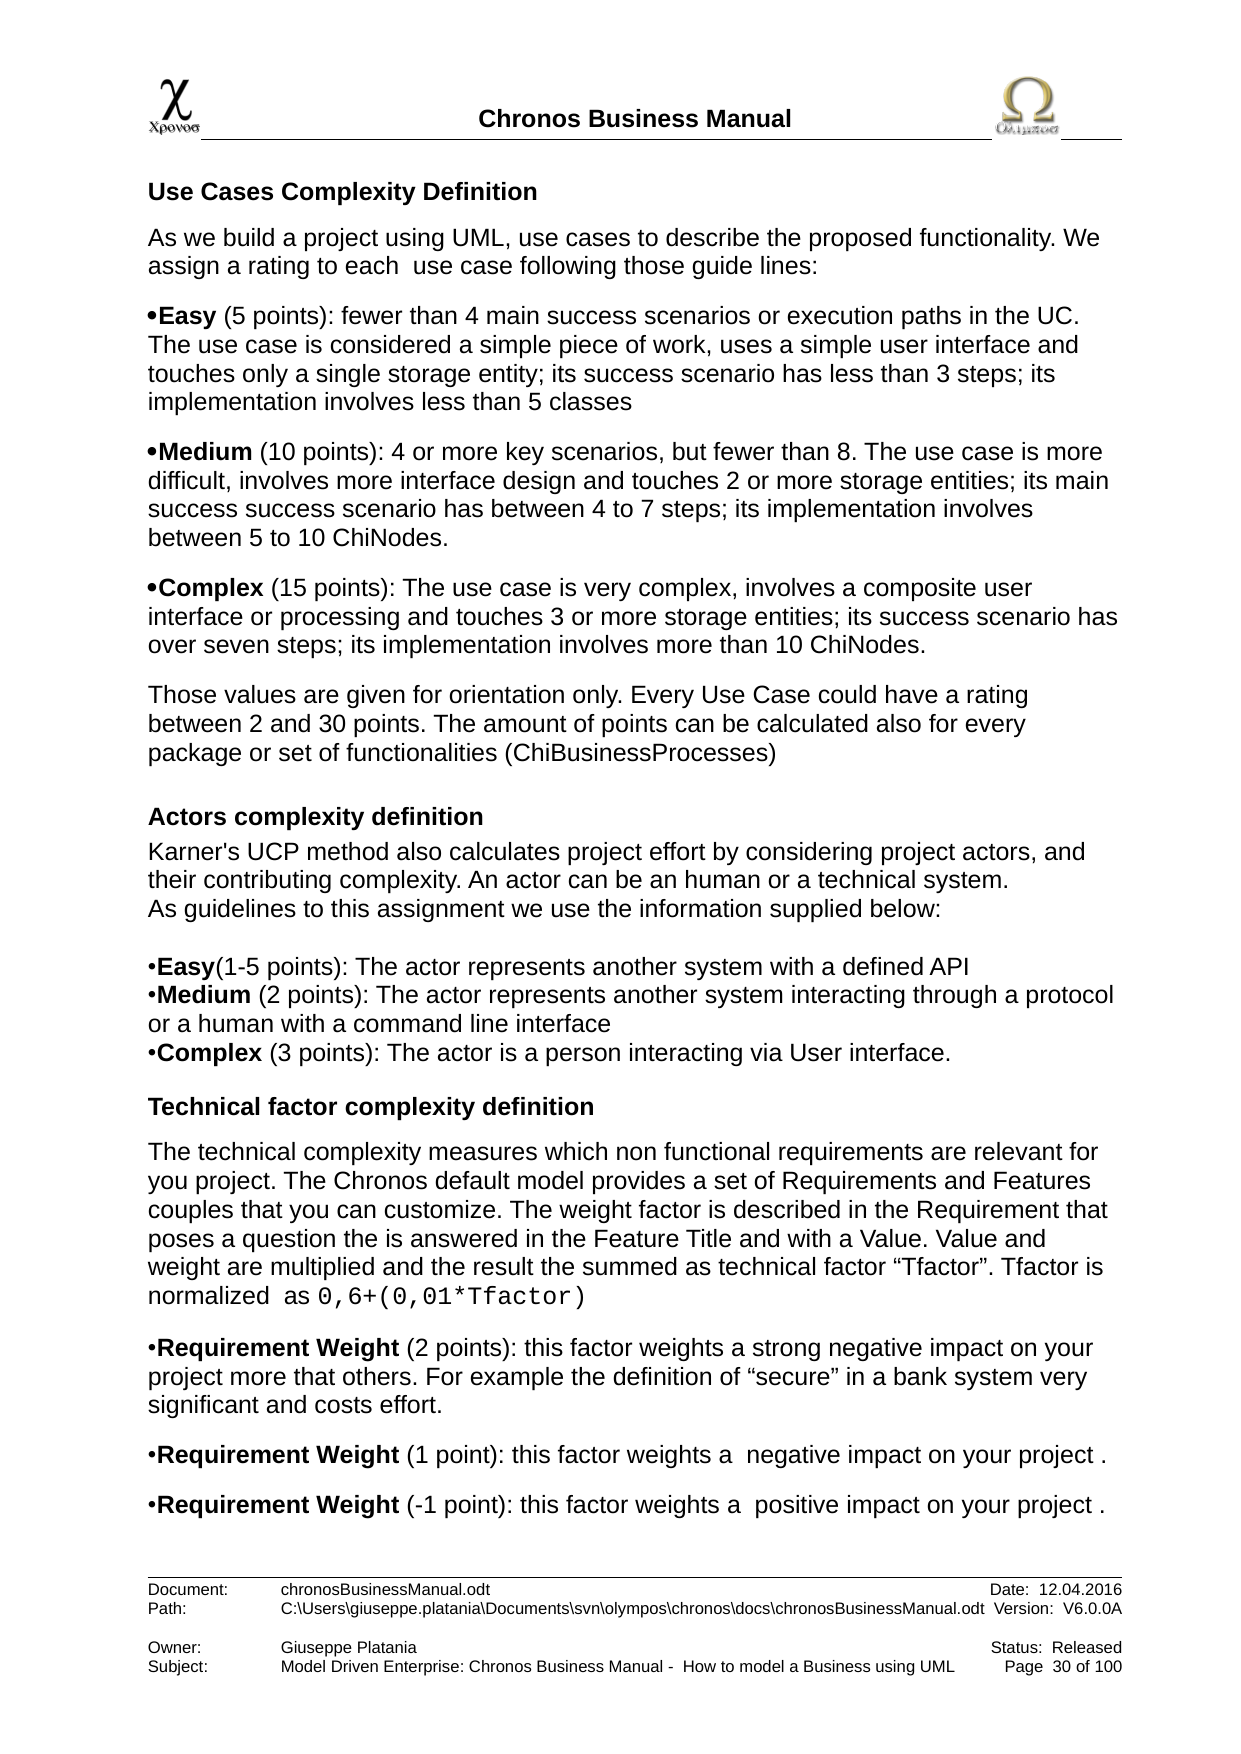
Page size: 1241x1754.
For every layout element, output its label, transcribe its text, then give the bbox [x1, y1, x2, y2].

picture [992, 75, 1061, 135]
picture [147, 75, 201, 135]
list Easy(1-5 points): The actor represents another system with a defined API [148, 952, 1122, 981]
subtitle Actors complexity definition [148, 802, 1122, 830]
list Complex (3 points): The actor is a person interacting via User interface. [148, 1038, 1122, 1067]
text As guidelines to this assignment we use the information supplied below: [148, 894, 1122, 923]
text The technical complexity measures which non functional requirements are relevant for you project. The Chronos default model provides a set of Requirements and Features couples that you can customize. The weight factor is described in the Requirement that poses a question the is answered in the Feature Title and with a Value. Value and weight are multiplied and the result the summed as technical factor “Tfactor”. Tfactor is normalized as 0,6+(0,01*Tfactor) [148, 1137, 1122, 1312]
list Medium (2 points): The actor represents another system interacting through a protocol or a human with a command line interface [148, 981, 1122, 1038]
list Complex (15 points): The use case is very complex, involves a composite user interface or processing and touches 3 or more storage entities; its success scenario has over seven steps; its implementation involves more than 10 ChiNodes. [148, 573, 1122, 659]
subtitle Use Cases Complexity Definition [148, 177, 1122, 206]
subtitle Technical factor complexity definition [148, 1092, 1122, 1121]
list Requirement Weight (-1 point): this factor weights a positive impact on your project . [148, 1490, 1122, 1519]
text As we build a project using UML, use cases to describe the proposed functionality. We assign a rating to each use case following those guide lines: [148, 223, 1122, 280]
list Medium (10 points): 4 or more key scenarios, but fewer than 8. The use case is more difficult, involves more interface design and touches 2 or more storage entities; its main success success scenario has between 4 to 7 steps; its implementation involves between 5 to 10 ChiNodes. [148, 437, 1122, 552]
text Those values are given for orientation only. Every Use Case could have a rating between 2 and 30 points. The amount of points can be calculated also for every package or set of functionalities (ChiBusinessProcesses) [148, 680, 1122, 766]
list Requirement Weight (1 point): this factor weights a negative impact on your project . [148, 1440, 1122, 1469]
list Requirement Weight (2 points): this factor weights a strong negative impact on your project more that others. For example the definition of “secure” in a bank system very significant and costs effort. [148, 1333, 1122, 1419]
text Karner's UCP method also calculates project effort by considering project actors, and their contributing complexity. An actor can be an human or a technical system. [148, 837, 1122, 894]
list Easy (5 points): fewer than 4 main success scenarios or execution paths in the UC. The use case is considered a simple piece of work, uses a simple user interface and touches only a single storage entity; its success scenario has less than 3 steps; its implementation involves less than 5 classes [148, 301, 1122, 416]
